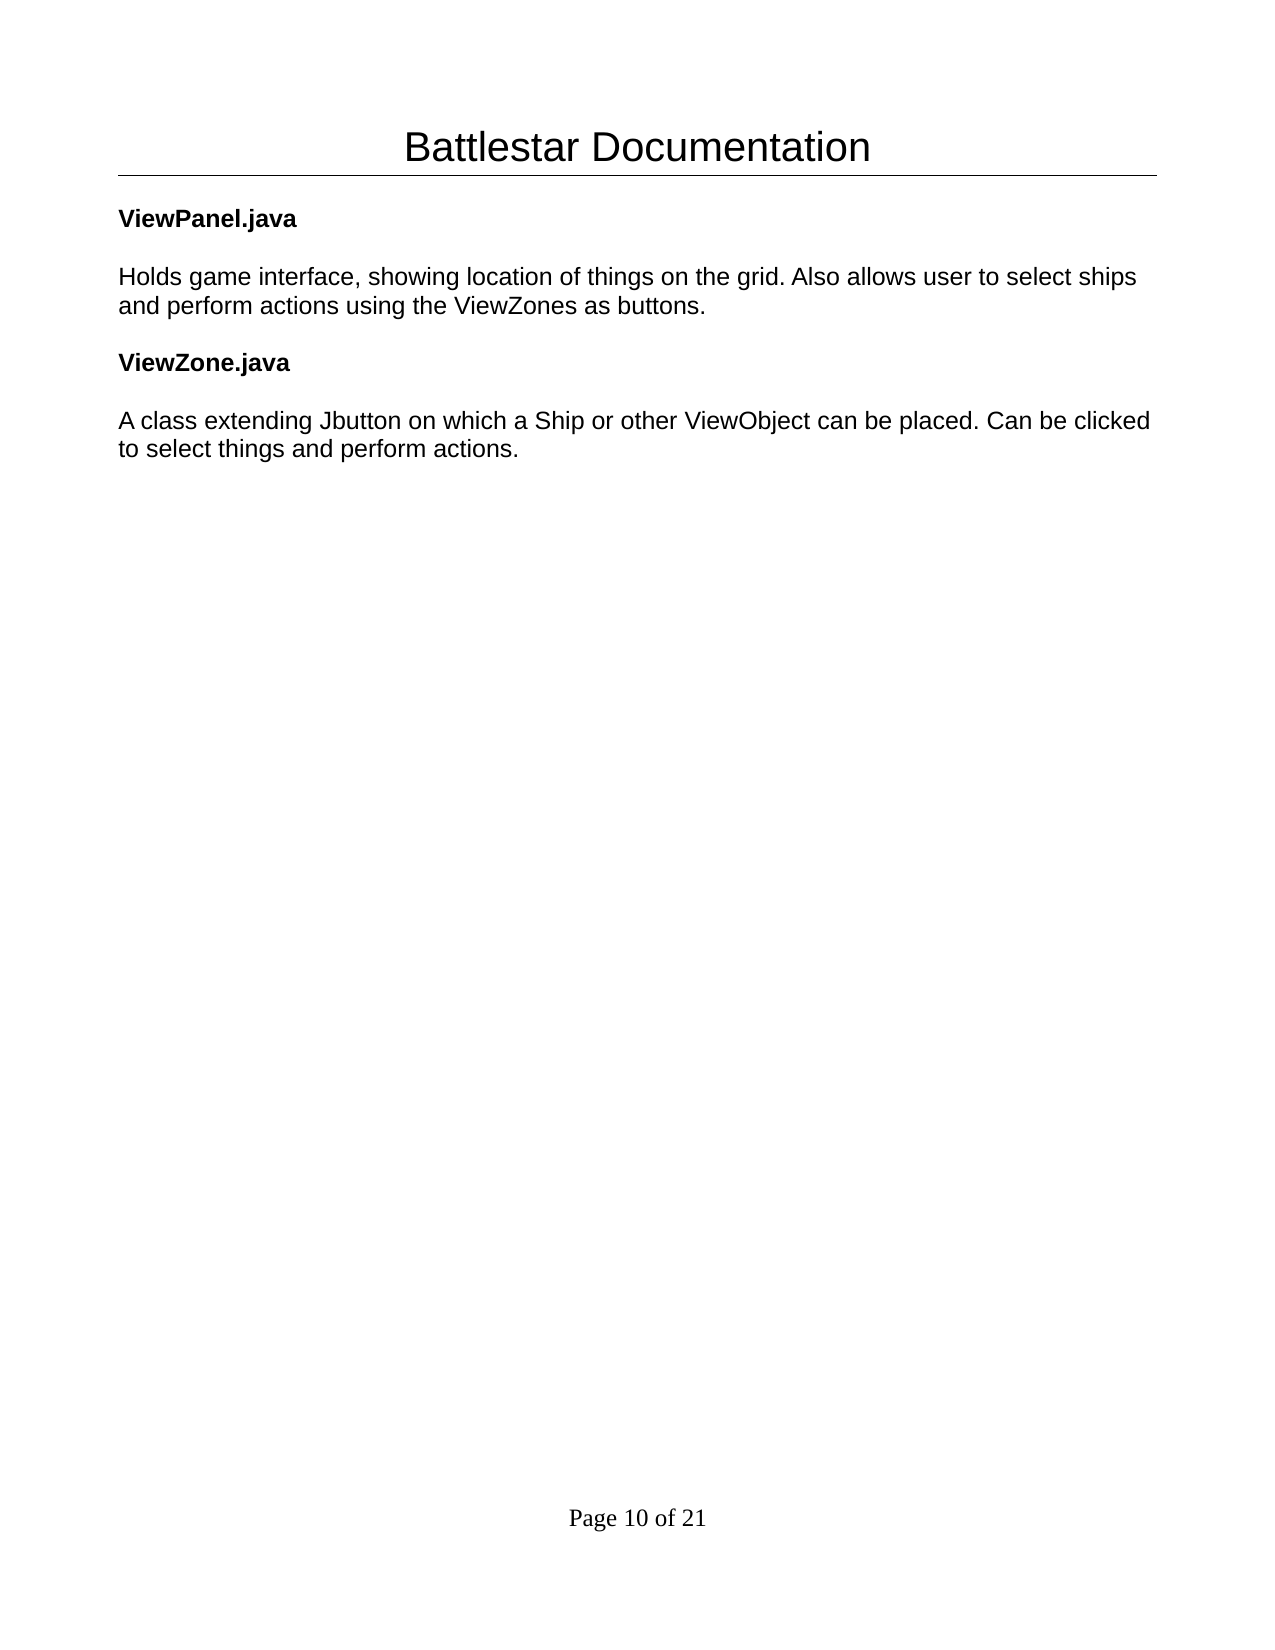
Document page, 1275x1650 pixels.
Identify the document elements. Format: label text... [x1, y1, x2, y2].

text ViewPanel.java [118, 204, 1157, 233]
text Holds game interface, showing location of things on the grid. Also allows user to select ships and perform actions using the ViewZones as buttons. [118, 262, 1157, 319]
text ViewZone.java [118, 348, 1157, 377]
text A class extending Jbutton on which a Ship or other ViewObject can be placed. Can be clicked to select things and perform actions. [118, 406, 1157, 463]
